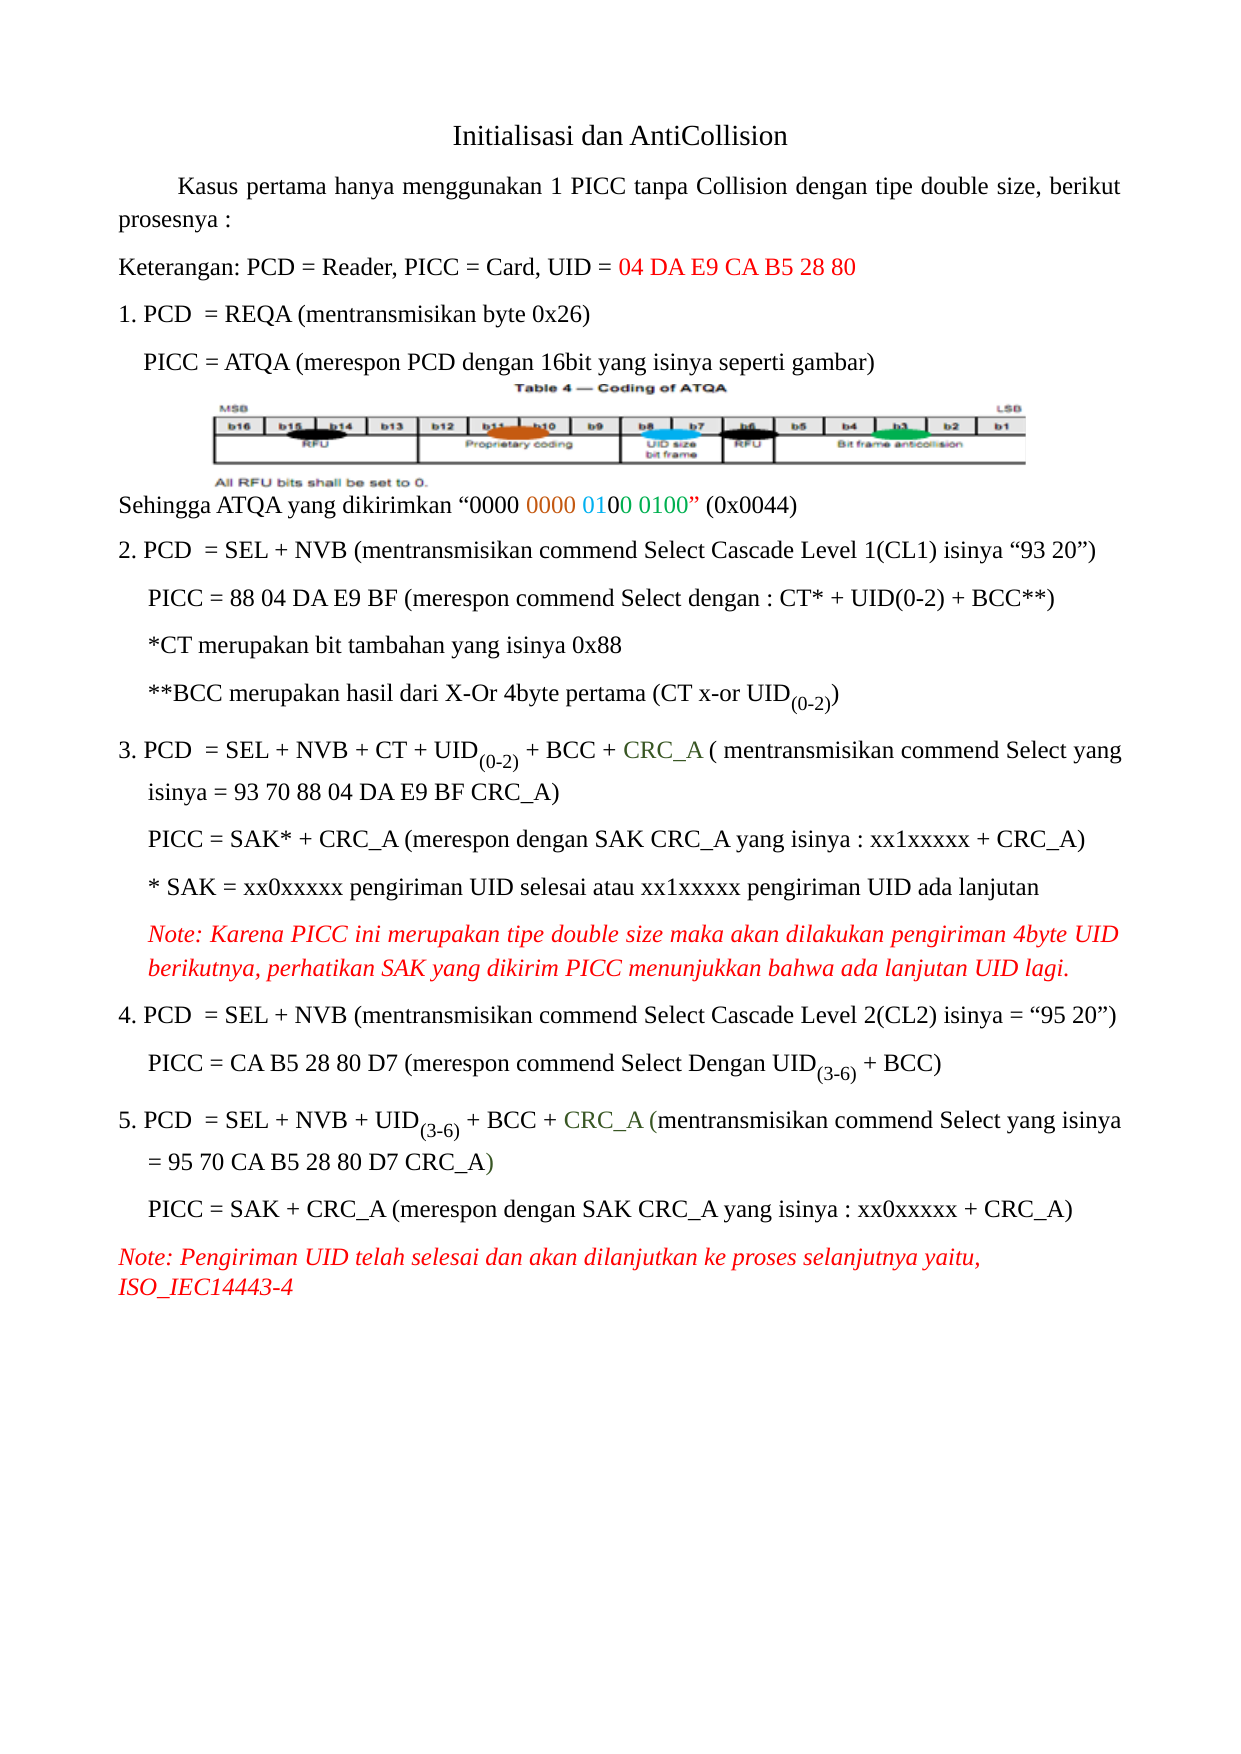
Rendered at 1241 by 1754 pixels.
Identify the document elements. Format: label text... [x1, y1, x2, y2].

text 2. PCD = SEL + NVB (mentransmisikan commend Select Cascade Level 1(CL1) isinya “93 20”) [118, 535, 1122, 564]
text Initialisasi dan AntiCollision [118, 118, 1122, 152]
text Sehingga ATQA yang dikirimkan “0000 0000 0100 0100” (0x0044) [118, 392, 1122, 519]
text * SAK = xx0xxxxx pengiriman UID selesai atau xx1xxxxx pengiriman UID ada lanjutan [148, 872, 1122, 901]
text 3. PCD = SEL + NVB + CT + UID(0-2) + BCC + CRC_A ( mentransmisikan commend Select yang isinya = 93 70 88 04 DA E9 BF CRC_A) [118, 735, 1122, 806]
text *CT merupakan bit tambahan yang isinya 0x88 [148, 630, 1122, 659]
text Note: Pengiriman UID telah selesai dan akan dilanjutkan ke proses selanjutnya yaitu, ISO_IEC14443-4 [118, 1242, 1122, 1301]
text Keterangan: PCD = Reader, PICC = Card, UID = 04 DA E9 CA B5 28 80 [118, 252, 1122, 281]
text Kasus pertama hanya menggunakan 1 PICC tanpa Collision dengan tipe double size, berikut prosesnya : [118, 171, 1122, 233]
text PICC = 88 04 DA E9 BF (merespon commend Select dengan : CT* + UID(0-2) + BCC**) [148, 583, 1122, 612]
text PICC = CA B5 28 80 D7 (merespon commend Select Dengan UID(3-6) + BCC) [148, 1048, 1122, 1085]
text 5. PCD = SEL + NVB + UID(3-6) + BCC + CRC_A (mentransmisikan commend Select yang isinya = 95 70 CA B5 28 80 D7 CRC_A) [118, 1105, 1122, 1175]
text PICC = SAK + CRC_A (merespon dengan SAK CRC_A yang isinya : xx0xxxxx + CRC_A) [148, 1194, 1122, 1223]
text **BCC merupakan hasil dari X-Or 4byte pertama (CT x-or UID(0-2)) [148, 678, 1122, 715]
text 1. PCD = REQA (mentransmisikan byte 0x26) [118, 299, 1122, 328]
text Note: Karena PICC ini merupakan tipe double size maka akan dilakukan pengiriman 4byte UID berikutnya, perhatikan SAK yang dikirim PICC menunjukkan bahwa ada lanjutan UID lagi. [148, 919, 1122, 981]
text PICC = ATQA (merespon PCD dengan 16bit yang isinya seperti gambar) [118, 347, 1122, 376]
text 4. PCD = SEL + NVB (mentransmisikan commend Select Cascade Level 2(CL2) isinya = “95 20”) [118, 1000, 1122, 1029]
text PICC = SAK* + CRC_A (merespon dengan SAK CRC_A yang isinya : xx1xxxxx + CRC_A) [148, 824, 1122, 853]
